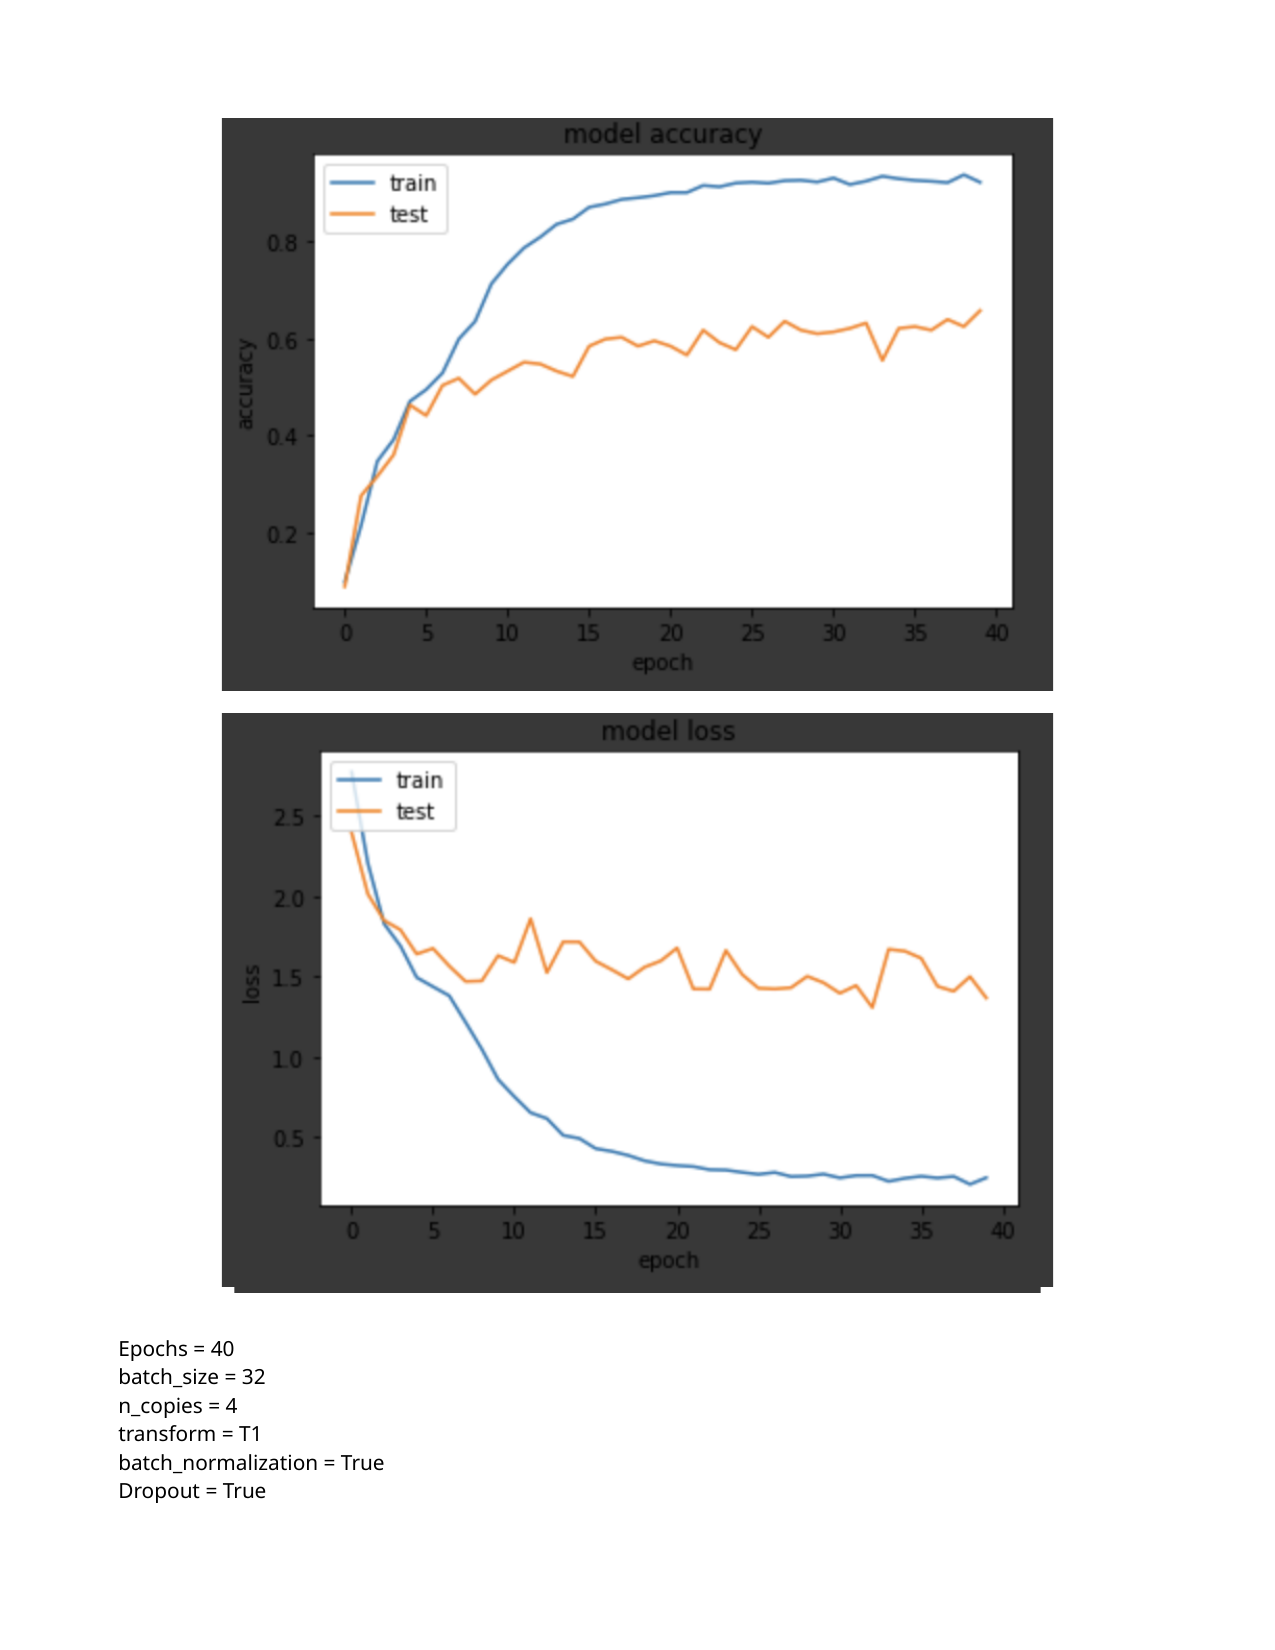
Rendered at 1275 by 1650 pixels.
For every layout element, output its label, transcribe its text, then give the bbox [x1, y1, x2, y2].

picture [221, 713, 1054, 1293]
text Epochs = 40 [118, 1334, 1157, 1362]
text Dropout = True [118, 1476, 1157, 1504]
picture [221, 118, 1054, 691]
text batch_normalization = True [118, 1448, 1157, 1476]
text n_copies = 4 [118, 1391, 1157, 1419]
text batch_size = 32 [118, 1362, 1157, 1391]
text transform = T1 [118, 1419, 1157, 1448]
